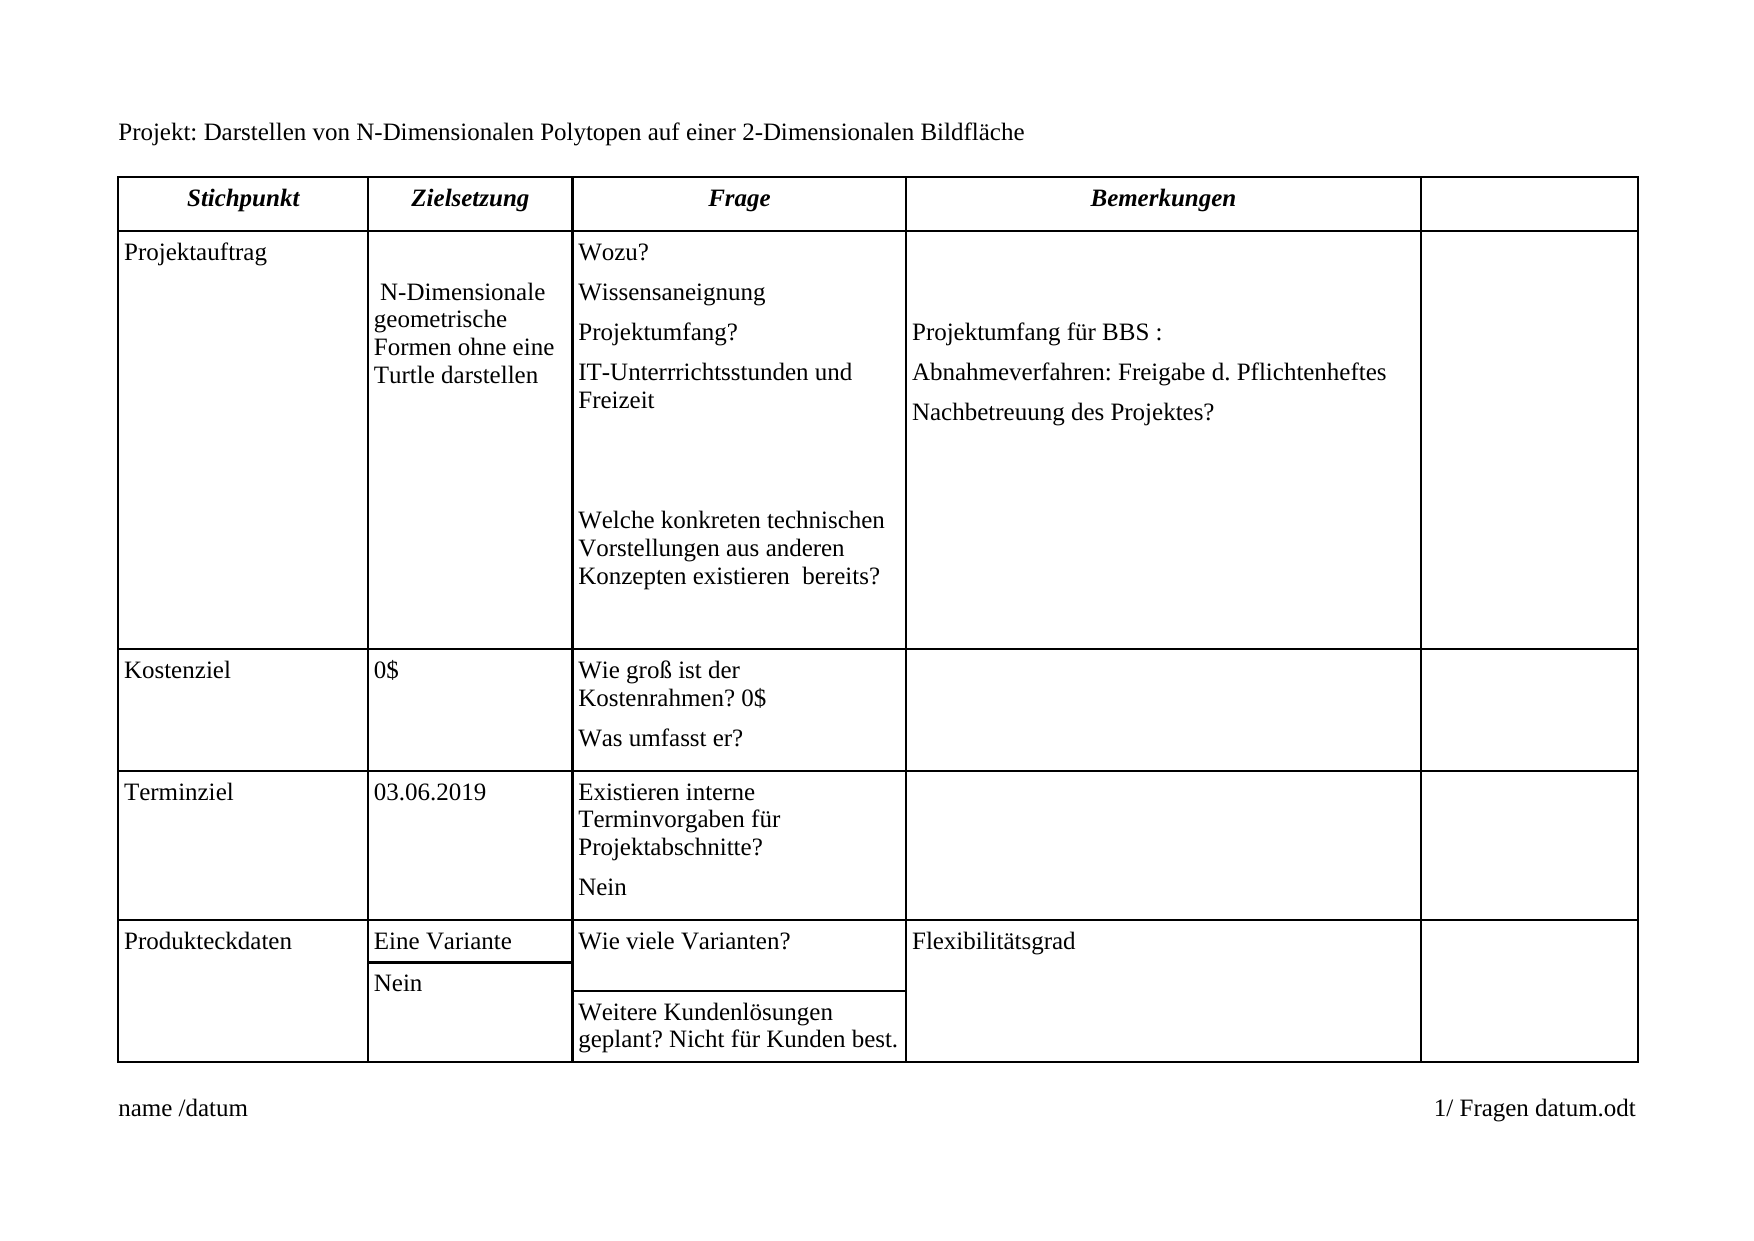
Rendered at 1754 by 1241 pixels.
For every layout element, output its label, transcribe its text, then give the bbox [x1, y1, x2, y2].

table_cell Produkteckdaten [119, 921, 367, 1061]
table_cell N-Dimensionale geometrische Formen ohne eine Turtle darstellen [369, 232, 571, 648]
table_header [1422, 178, 1637, 230]
table_cell Kostenziel [119, 650, 367, 770]
table_cell [1422, 921, 1637, 1061]
table_header Frage [574, 178, 905, 230]
table_cell Nein [369, 964, 571, 1061]
table_cell 0$ [369, 650, 571, 770]
table_cell Terminziel [119, 772, 367, 919]
table_cell [1422, 232, 1637, 648]
table_header Zielsetzung [369, 178, 571, 230]
table_cell [907, 650, 1420, 770]
table_cell Projektauftrag [119, 232, 367, 648]
table_cell Eine Variante [369, 921, 571, 961]
table_cell Existieren interne Terminvorgaben für Projektabschnitte? Nein [574, 772, 905, 919]
table_cell Wie groß ist der Kostenrahmen? 0$ Was umfasst er? [574, 650, 905, 770]
table_cell [1422, 650, 1637, 770]
table_header Stichpunkt [119, 178, 367, 230]
table_cell Projektumfang für BBS : Abnahmeverfahren: Freigabe d. Pflichtenheftes Nachbetreuung des Projektes? [907, 232, 1420, 648]
table_cell 03.06.2019 [369, 772, 571, 919]
table_cell Wozu? Wissensaneignung Projektumfang? IT-Unterrrichtsstunden und Freizeit Welche konkreten technischen Vorstellungen aus anderen Konzepten existieren bereits? [574, 232, 905, 648]
table_cell Flexibilitätsgrad [907, 921, 1420, 1061]
table_cell Weitere Kundenlösungen geplant? Nicht für Kunden best. [574, 992, 905, 1061]
table_cell [1422, 772, 1637, 919]
table_header Bemerkungen [907, 178, 1420, 230]
table_cell Wie viele Varianten? [574, 921, 905, 990]
table_cell [907, 772, 1420, 919]
